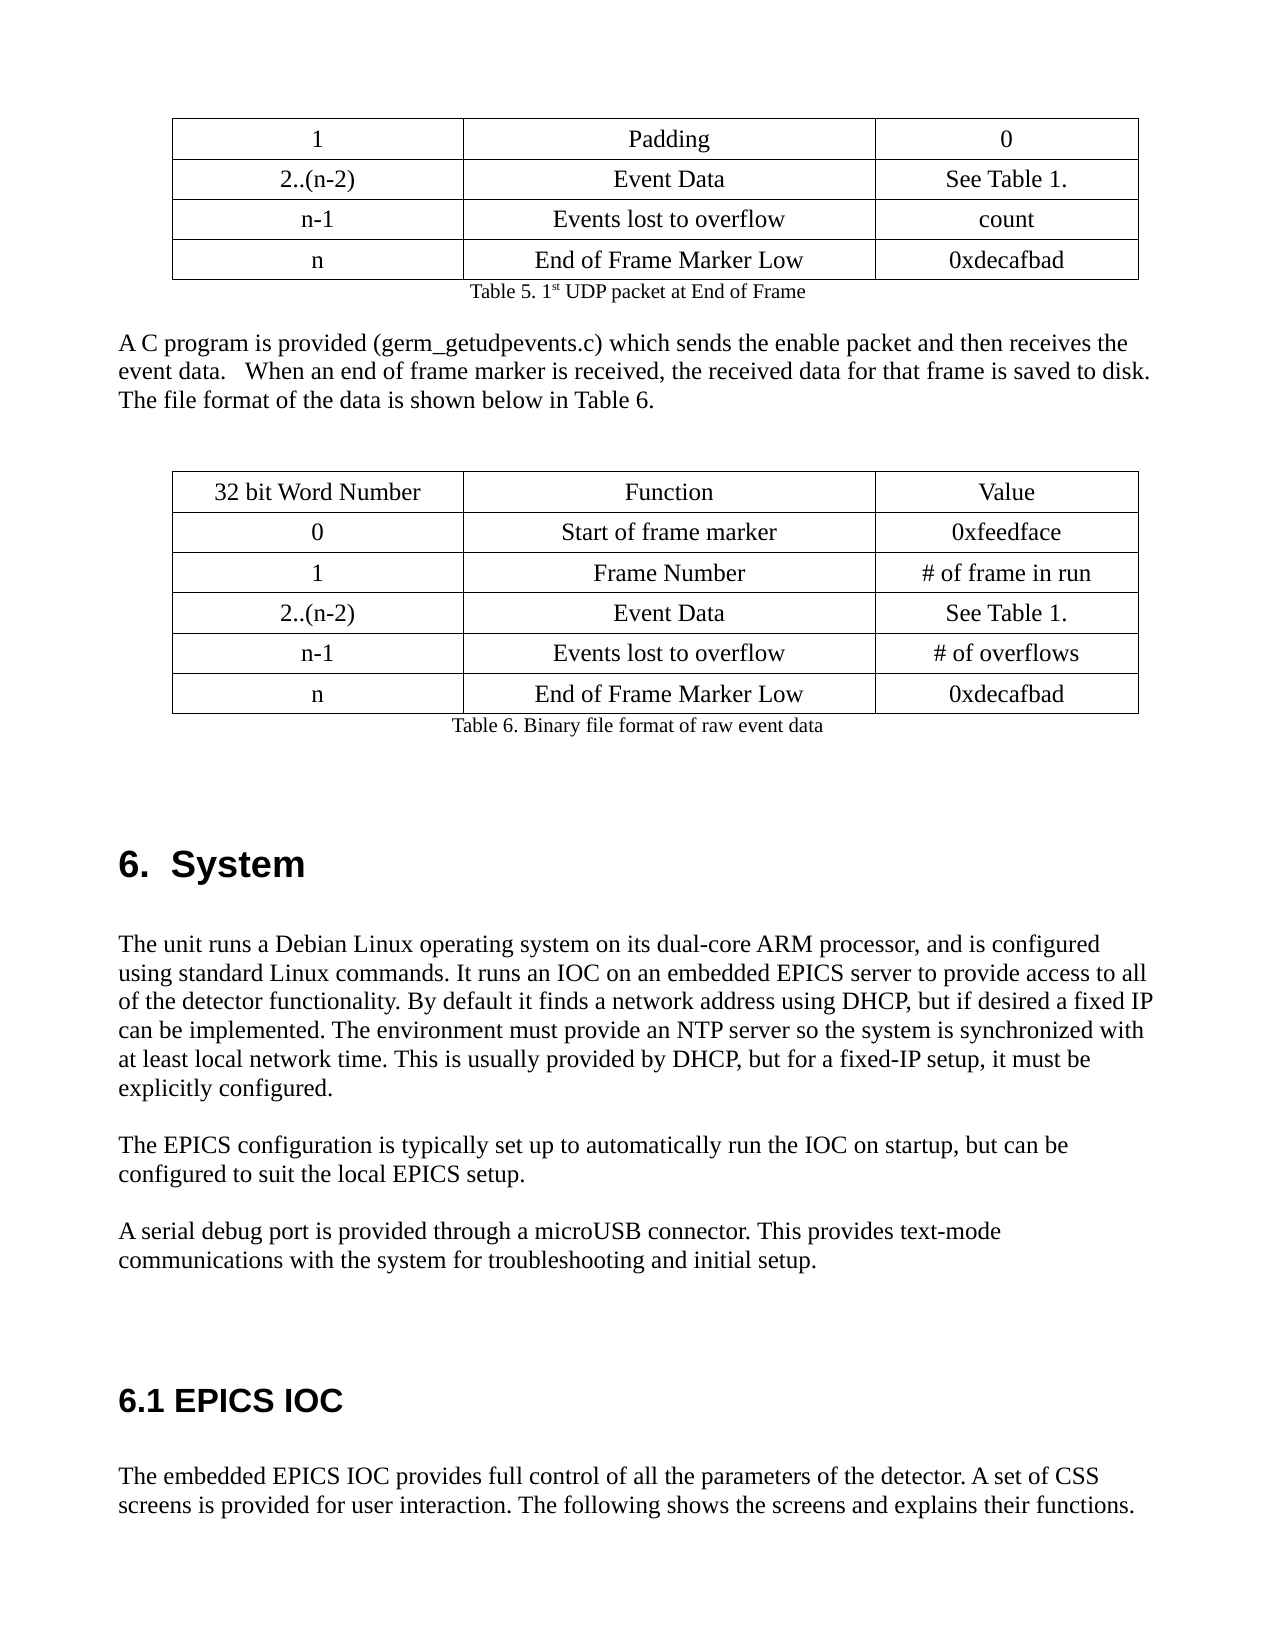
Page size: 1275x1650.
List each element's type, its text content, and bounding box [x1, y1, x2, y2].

text The embedded EPICS IOC provides full control of all the parameters of the detector. A set of CSS screens is provided for user interaction. The following shows the screens and explains their functions. [118, 1461, 1157, 1518]
subtitle 6.1 EPICS IOC [118, 1381, 1157, 1420]
table_header Value [876, 472, 1138, 512]
table_cell Event Data [464, 593, 875, 633]
table_cell # of frame in run [876, 553, 1138, 592]
table_cell See Table 1. [876, 160, 1138, 199]
table_cell Events lost to overflow [464, 634, 875, 673]
table_cell Frame Number [464, 553, 875, 592]
table_cell n [173, 240, 463, 279]
table_cell 0 [876, 119, 1138, 158]
table_cell Event Data [464, 160, 875, 199]
table_cell 0xfeedface [876, 513, 1138, 552]
table_cell Padding [464, 119, 875, 158]
table_cell 2..(n-2) [173, 160, 463, 199]
table_cell n-1 [173, 634, 463, 673]
table_cell See Table 1. [876, 593, 1138, 633]
table_header 32 bit Word Number [173, 472, 463, 512]
table_cell Start of frame marker [464, 513, 875, 552]
text The EPICS configuration is typically set up to automatically run the IOC on startup, but can be configured to suit the local EPICS setup. [118, 1130, 1157, 1188]
table_header Function [464, 472, 875, 512]
table_cell 0xdecafbad [876, 240, 1138, 279]
text Table 5. 1st UDP packet at End of Frame [118, 279, 1157, 303]
subtitle 6. System [118, 842, 1157, 885]
table_cell n-1 [173, 200, 463, 239]
table_cell n [173, 674, 463, 713]
table_cell count [876, 200, 1138, 239]
table_cell 2..(n-2) [173, 593, 463, 633]
text A C program is provided (germ_getudpevents.c) which sends the enable packet and then receives the event data. When an end of frame marker is received, the received data for that frame is saved to disk. The file format of the data is shown below in Table 6. [118, 328, 1157, 414]
text A serial debug port is provided through a microUSB connector. This provides text-mode communications with the system for troubleshooting and initial setup. [118, 1216, 1157, 1274]
table_cell 0 [173, 513, 463, 552]
text Table 6. Binary file format of raw event data [118, 713, 1157, 737]
table_cell Events lost to overflow [464, 200, 875, 239]
table_cell 1 [173, 119, 463, 158]
text The unit runs a Debian Linux operating system on its dual-core ARM processor, and is configured using standard Linux commands. It runs an IOC on an embedded EPICS server to provide access to all of the detector functionality. By default it finds a network address using DHCP, but if desired a fixed IP can be implemented. The environment must provide an NTP server so the system is synchronized with at least local network time. This is usually provided by DHCP, but for a fixed-IP setup, it must be explicitly configured. [118, 929, 1157, 1101]
table_cell End of Frame Marker Low [464, 674, 875, 713]
table_cell 0xdecafbad [876, 674, 1138, 713]
table_cell 1 [173, 553, 463, 592]
table_cell # of overflows [876, 634, 1138, 673]
table_cell End of Frame Marker Low [464, 240, 875, 279]
